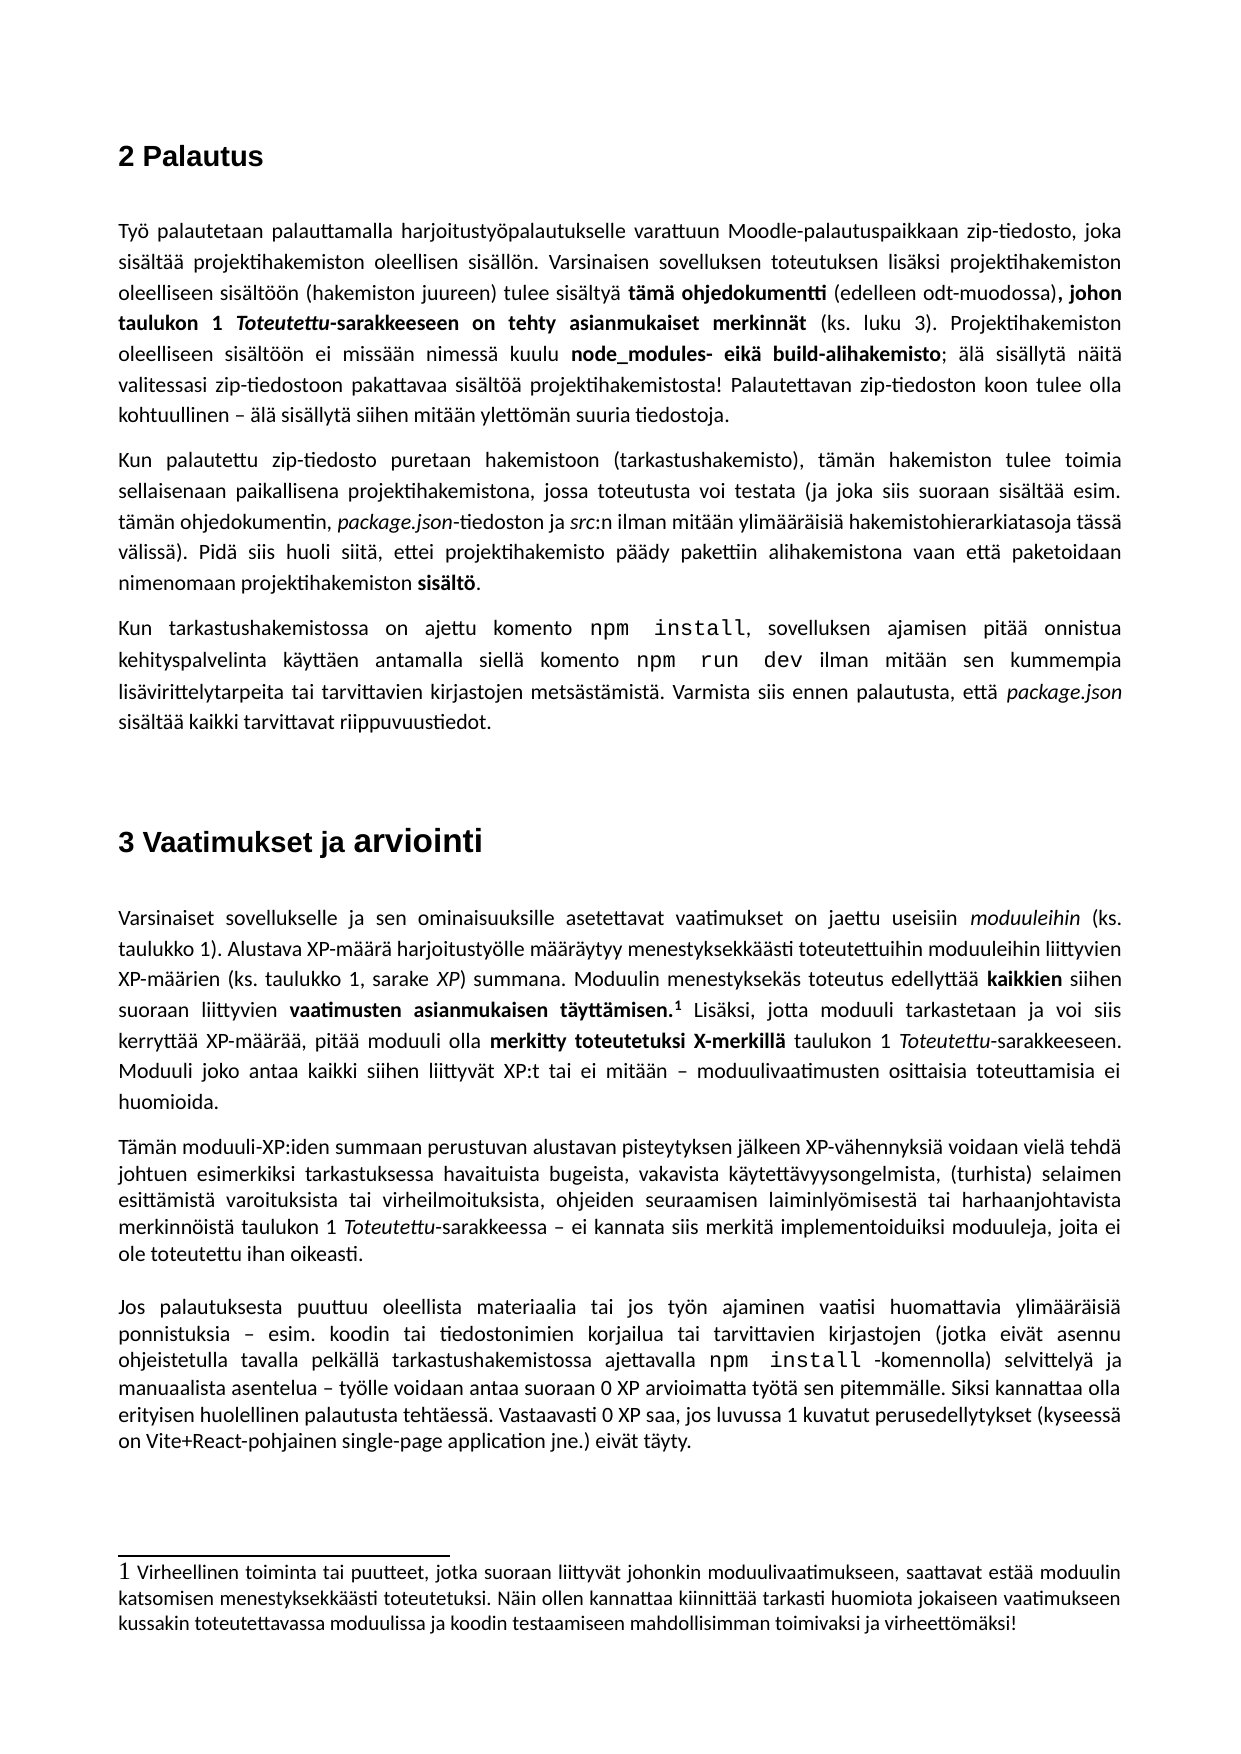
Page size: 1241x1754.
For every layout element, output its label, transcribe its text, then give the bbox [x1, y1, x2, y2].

subtitle 3 Vaatimukset ja arviointi [118, 821, 1122, 859]
text Tämän moduuli-XP:iden summaan perustuvan alustavan pisteytyksen jälkeen XP-vähennyksiä voidaan vielä tehdä johtuen esimerkiksi tarkastuksessa havaituista bugeista, vakavista käytettävyysongelmista, (turhista) selaimen esittämistä varoituksista tai virheilmoituksista, ohjeiden seuraamisen laiminlyömisestä tai harhaanjohtavista merkinnöistä taulukon 1 Toteutettu-sarakkeessa – ei kannata siis merkitä implementoiduiksi moduuleja, joita ei ole toteutettu ihan oikeasti. [118, 1133, 1122, 1267]
subtitle 2 Palautus [118, 139, 1122, 172]
text Kun tarkastushakemistossa on ajettu komento npm install, sovelluksen ajamisen pitää onnistua kehityspalvelinta käyttäen antamalla siellä komento npm run dev ilman mitään sen kummempia lisävirittelytarpeita tai tarvittavien kirjastojen metsästämistä. Varmista siis ennen palautusta, että package.json sisältää kaikki tarvittavat riippuvuustiedot. [118, 614, 1122, 735]
text Kun palautettu zip-tiedosto puretaan hakemistoon (tarkastushakemisto), tämän hakemiston tulee toimia sellaisenaan paikallisena projektihakemistona, jossa toteutusta voi testata (ja joka siis suoraan sisältää esim. tämän ohjedokumentin, package.json-tiedoston ja src:n ilman mitään ylimääräisiä hakemistohierarkiatasoja tässä välissä). Pidä siis huoli siitä, ettei projektihakemisto päädy pakettiin alihakemistona vaan että paketoidaan nimenomaan projektihakemiston sisältö. [118, 447, 1122, 596]
text Jos palautuksesta puuttuu oleellista materiaalia tai jos työn ajaminen vaatisi huomattavia ylimääräisiä ponnistuksia – esim. koodin tai tiedostonimien korjailua tai tarvittavien kirjastojen (jotka eivät asennu ohjeistetulla tavalla pelkällä tarkastushakemistossa ajettavalla npm install -komennolla) selvittelyä ja manuaalista asentelua – työlle voidaan antaa suoraan 0 XP arvioimatta työtä sen pitemmälle. Siksi kannattaa olla erityisen huolellinen palautusta tehtäessä. Vastaavasti 0 XP saa, jos luvussa 1 kuvatut perusedellytykset (kyseessä on Vite+React-pohjainen single-page application jne.) eivät täyty. [118, 1293, 1122, 1454]
text Varsinaiset sovellukselle ja sen ominaisuuksille asetettavat vaatimukset on jaettu useisiin moduuleihin (ks. taulukko 1). Alustava XP-määrä harjoitustyölle määräytyy menestyksekkäästi toteutettuihin moduuleihin liittyvien XP-määrien (ks. taulukko 1, sarake XP) summana. Moduulin menestyksekäs toteutus edellyttää kaikkien siihen suoraan liittyvien vaatimusten asianmukaisen täyttämisen. Lisäksi, jotta moduuli tarkastetaan ja voi siis kerryttää XP-määrää, pitää moduuli olla merkitty toteutetuksi X-merkillä taulukon 1 Toteutettu-sarakkeeseen. Moduuli joko antaa kaikki siihen liittyvät XP:t tai ei mitään – moduulivaatimusten osittaisia toteuttamisia ei huomioida. [118, 904, 1122, 1115]
text Virheellinen toiminta tai puutteet, jotka suoraan liittyvät johonkin moduulivaatimukseen, saattavat estää moduulin katsomisen menestyksekkäästi toteutetuksi. Näin ollen kannattaa kiinnittää tarkasti huomiota jokaiseen vaatimukseen kussakin toteutettavassa moduulissa ja koodin testaamiseen mahdollisimman toimivaksi ja virheettömäksi! [118, 1556, 1122, 1636]
text Työ palautetaan palauttamalla harjoitustyöpalautukselle varattuun Moodle-palautuspaikkaan zip-tiedosto, joka sisältää projektihakemiston oleellisen sisällön. Varsinaisen sovelluksen toteutuksen lisäksi projektihakemiston oleelliseen sisältöön (hakemiston juureen) tulee sisältyä tämä ohjedokumentti (edelleen odt-muodossa), johon taulukon 1 Toteutettu-sarakkeeseen on tehty asianmukaiset merkinnät (ks. luku 3). Projektihakemiston oleelliseen sisältöön ei missään nimessä kuulu node_modules- eikä build-alihakemisto; älä sisällytä näitä valitessasi zip-tiedostoon pakattavaa sisältöä projektihakemistosta! Palautettavan zip-tiedoston koon tulee olla kohtuullinen – älä sisällytä siihen mitään ylettömän suuria tiedostoja. [118, 218, 1122, 428]
